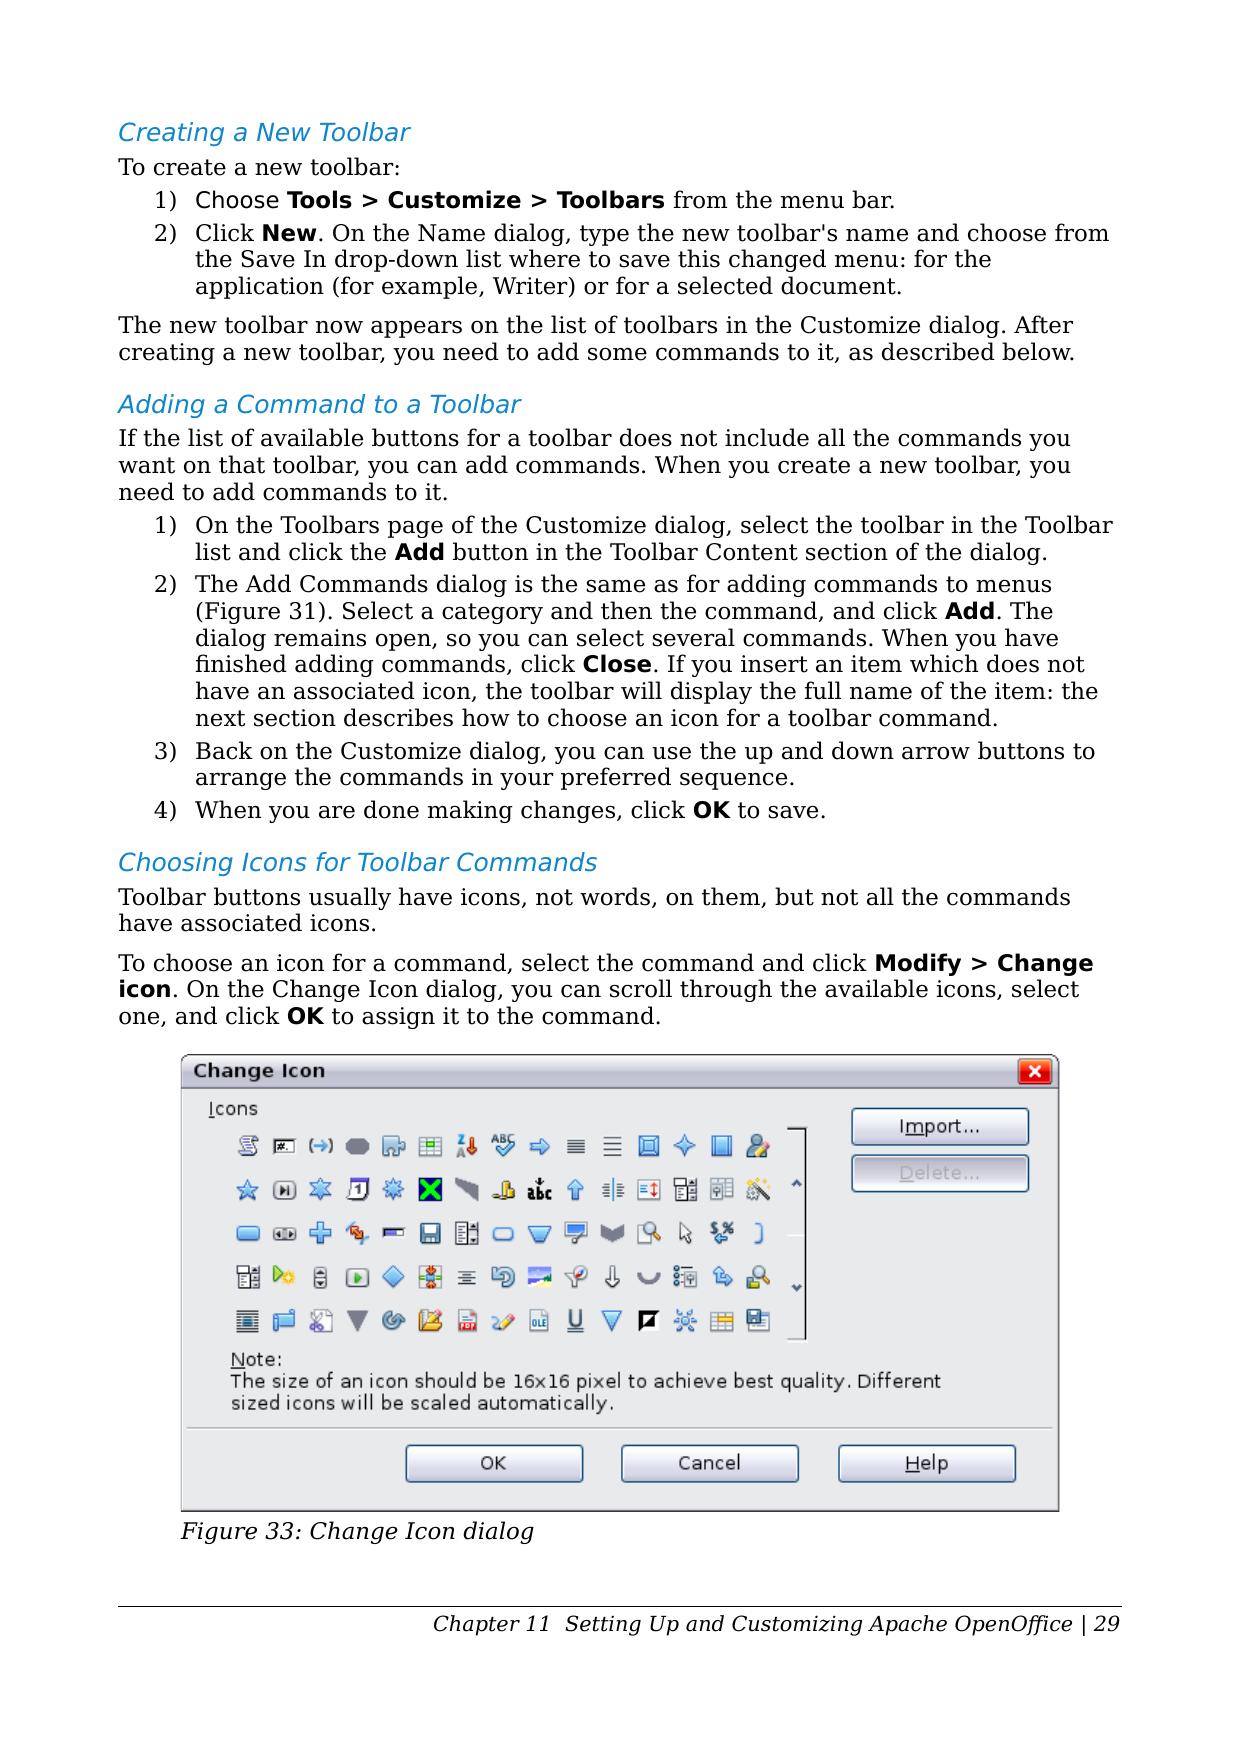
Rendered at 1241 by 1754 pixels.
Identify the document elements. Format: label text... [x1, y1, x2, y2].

text To choose an icon for a command, select the command and click Modify > Change icon. On the Change Icon dialog, you can scroll through the available icons, select one, and click OK to assign it to the command. [118, 950, 1122, 1030]
text Toolbar buttons usually have icons, not words, on them, but not all the commands have associated icons. [118, 884, 1122, 937]
list When you are done making changes, click OK to save. [177, 797, 1122, 824]
list On the Toolbars page of the Customize dialog, select the toolbar in the Toolbar list and click the Add button in the Toolbar Content section of the dialog. [177, 512, 1122, 565]
picture [180, 1054, 1060, 1512]
list Click New. On the Name dialog, type the new toolbar's name and choose from the Save In drop-down list where to save this changed menu: for the application (for example, Writer) or for a selected document. [177, 220, 1122, 300]
subtitle Adding a Command to a Toolbar [118, 390, 1122, 419]
list To create a new toolbar: [118, 154, 1122, 180]
list Back on the Customize dialog, you can use the up and down arrow buttons to arrange the commands in your preferred sequence. [177, 738, 1122, 791]
list Choose Tools > Customize > Toolbars from the menu bar. [177, 187, 1122, 213]
list The Add Commands dialog is the same as for adding commands to menus (Figure 31). Select a category and then the command, and click Add. The dialog remains open, so you can select several commands. When you have finished adding commands, click Close. If you insert an item which does not have an associated icon, the toolbar will display the full name of the item: the next section describes how to choose an icon for a toolbar command. [177, 572, 1122, 732]
text The new toolbar now appears on the list of toolbars in the Customize dialog. After creating a new toolbar, you need to add some commands to it, as described below. [118, 312, 1122, 366]
subtitle Creating a New Toolbar [118, 118, 1122, 147]
subtitle Choosing Icons for Toolbar Commands [118, 848, 1122, 877]
list If the list of available buttons for a toolbar does not include all the commands you want on that toolbar, you can add commands. When you create a new toolbar, you need to add commands to it. [118, 426, 1122, 506]
text Figure 33: Change Icon dialog [181, 1518, 1059, 1545]
